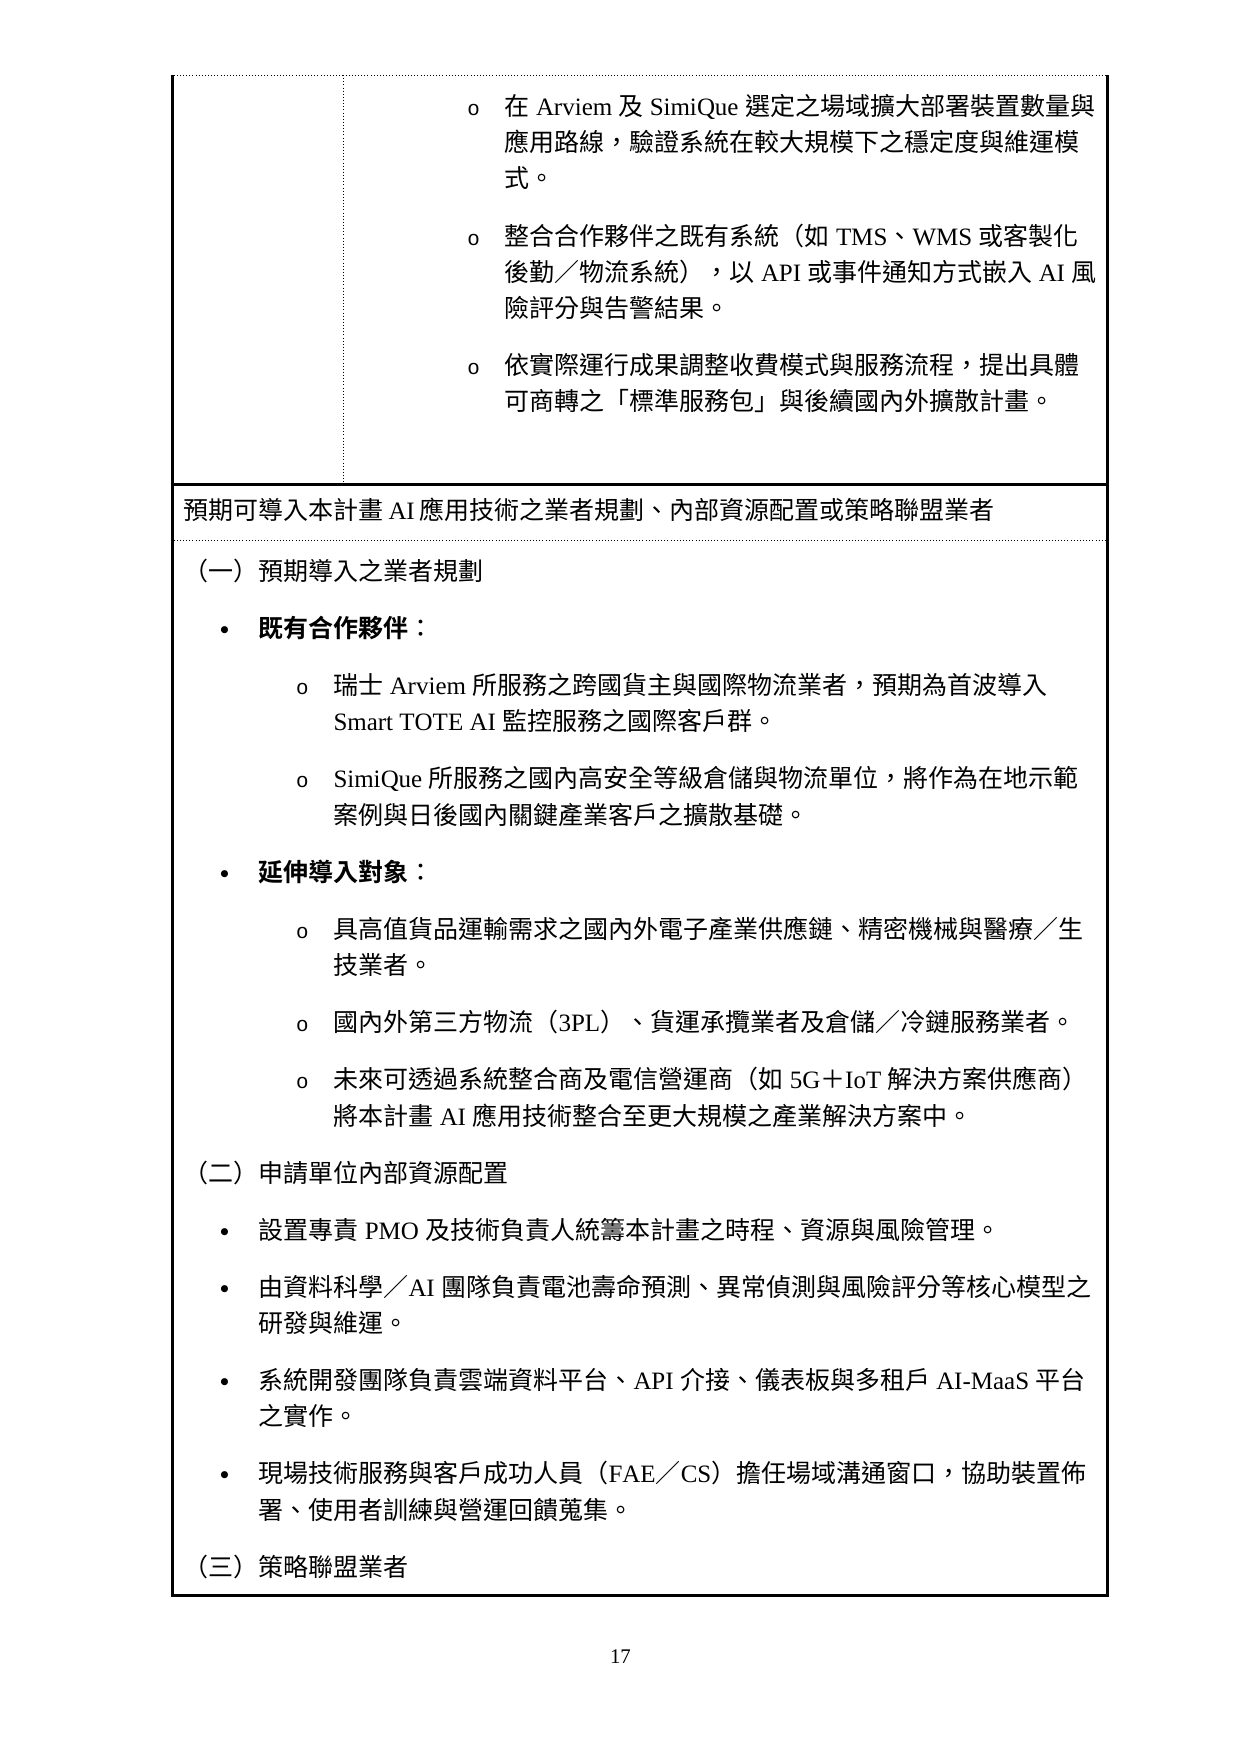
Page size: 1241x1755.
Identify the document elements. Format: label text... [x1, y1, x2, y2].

table_cell 預期可導入本計畫AI應用技術之業者規劃、內部資源配置或策略聯盟業者 [174, 486, 1106, 540]
table_cell （一）預期導入之業者規劃 既有合作夥伴： 瑞士 Arviem 所服務之跨國貨主與國際物流業者，預期為首波導入 Smart TOTE AI 監控服務之國際客戶群。 SimiQue 所服務之國內高安全等級倉儲與物流單位，將作為在地示範案例與日後國內關鍵產業客戶之擴散基礎。 延伸導入對象： 具高值貨品運輸需求之國內外電子產業供應鏈、精密機械與醫療／生技業者。 國內外第三方物流（3PL）、貨運承攬業者及倉儲／冷鏈服務業者。 未來可透過系統整合商及電信營運商（如 5G＋IoT 解決方案供應商）將本計畫 AI 應用技術整合至更大規模之產業解決方案中。 （二）申請單位內部資源配置 設置專責 PMO 及技術負責人統籌本計畫之時程、資源與風險管理。 由資料科學／AI 團隊負責電池壽命預測、異常偵測與風險評分等核心模型之研發與維運。 系統開發團隊負責雲端資料平台、API 介接、儀表板與多租戶 AI-MaaS 平台之實作。 現場技術服務與客戶成功人員（FAE／CS）擔任場域溝通窗口，協助裝置佈署、使用者訓練與營運回饋蒐集。 （三）策略聯盟業者 與 Arviem 建立「國際場域＋客戶通路」策略聯盟，將本計畫 AI 模型與平台服務整合為 Arviem 現有貨運可視化服務之增值模組。 與 SimiQue 建立「國內高安全等級物流場域」策略合作關係，協助其在關鍵產業與高值物資運輸領域導入 AI 風險預警能力。 視計畫進展與需求，洽談系統整合商、雲端服務商或電信營運商作為後續擴散階段之合作夥伴，以加速在國內外之複製與布署。 [174, 540, 1106, 1594]
table_cell 本計畫採「分階段、分場域」導入策略，避免一次性大規模布署所造成之風險，具體方式如下： 導入前期（0–6 個月）— 小規模試布署與資料盤點 與 Arviem、SimiQue 共同選定代表性運輸路線與倉儲節點，先行布署少量智慧貨箱及感測裝置。 建立標準化裝置啟用、註冊與維護流程，並串接至本計畫雲端資料平台，完成資料品質檢核與特徵工程流程。 針對現行人工報表、異常通報流程進行盤點，作為 AI 報表與風險儀表板設計之基準。 導入中期（6–12 個月）— AI 模型導入與雙場域並行驗證 於國際與國內場域同步導入 RUL、環境異常與路線／竊盜偵測等核心 AI 模型，並以雙軌方式（AI 建議＋既有流程）運行一段期間，比較差異。 建立跨場域之 KPI 監測儀表板（例如異常偵測 F1 值、無效運輸里程變化、貨損率變化、報表出具時間縮短比例等）。 透過定期工作坊與使用者回饋，調整告警門檻、模型參數及儀表板呈現方式。 導入後期（12–18 個月）— 擴大量測與可商轉驗證 在 Arviem 及 SimiQue 選定之場域擴大部署裝置數量與應用路線，驗證系統在較大規模下之穩定度與維運模式。 整合合作夥伴之既有系統（如 TMS、WMS 或客製化後勤／物流系統），以 API 或事件通知方式嵌入 AI 風險評分與告警結果。 依實際運行成果調整收費模式與服務流程，提出具體可商轉之「標準服務包」與後續國內外擴散計畫。 [343, 75, 1106, 483]
table_cell [174, 75, 343, 483]
